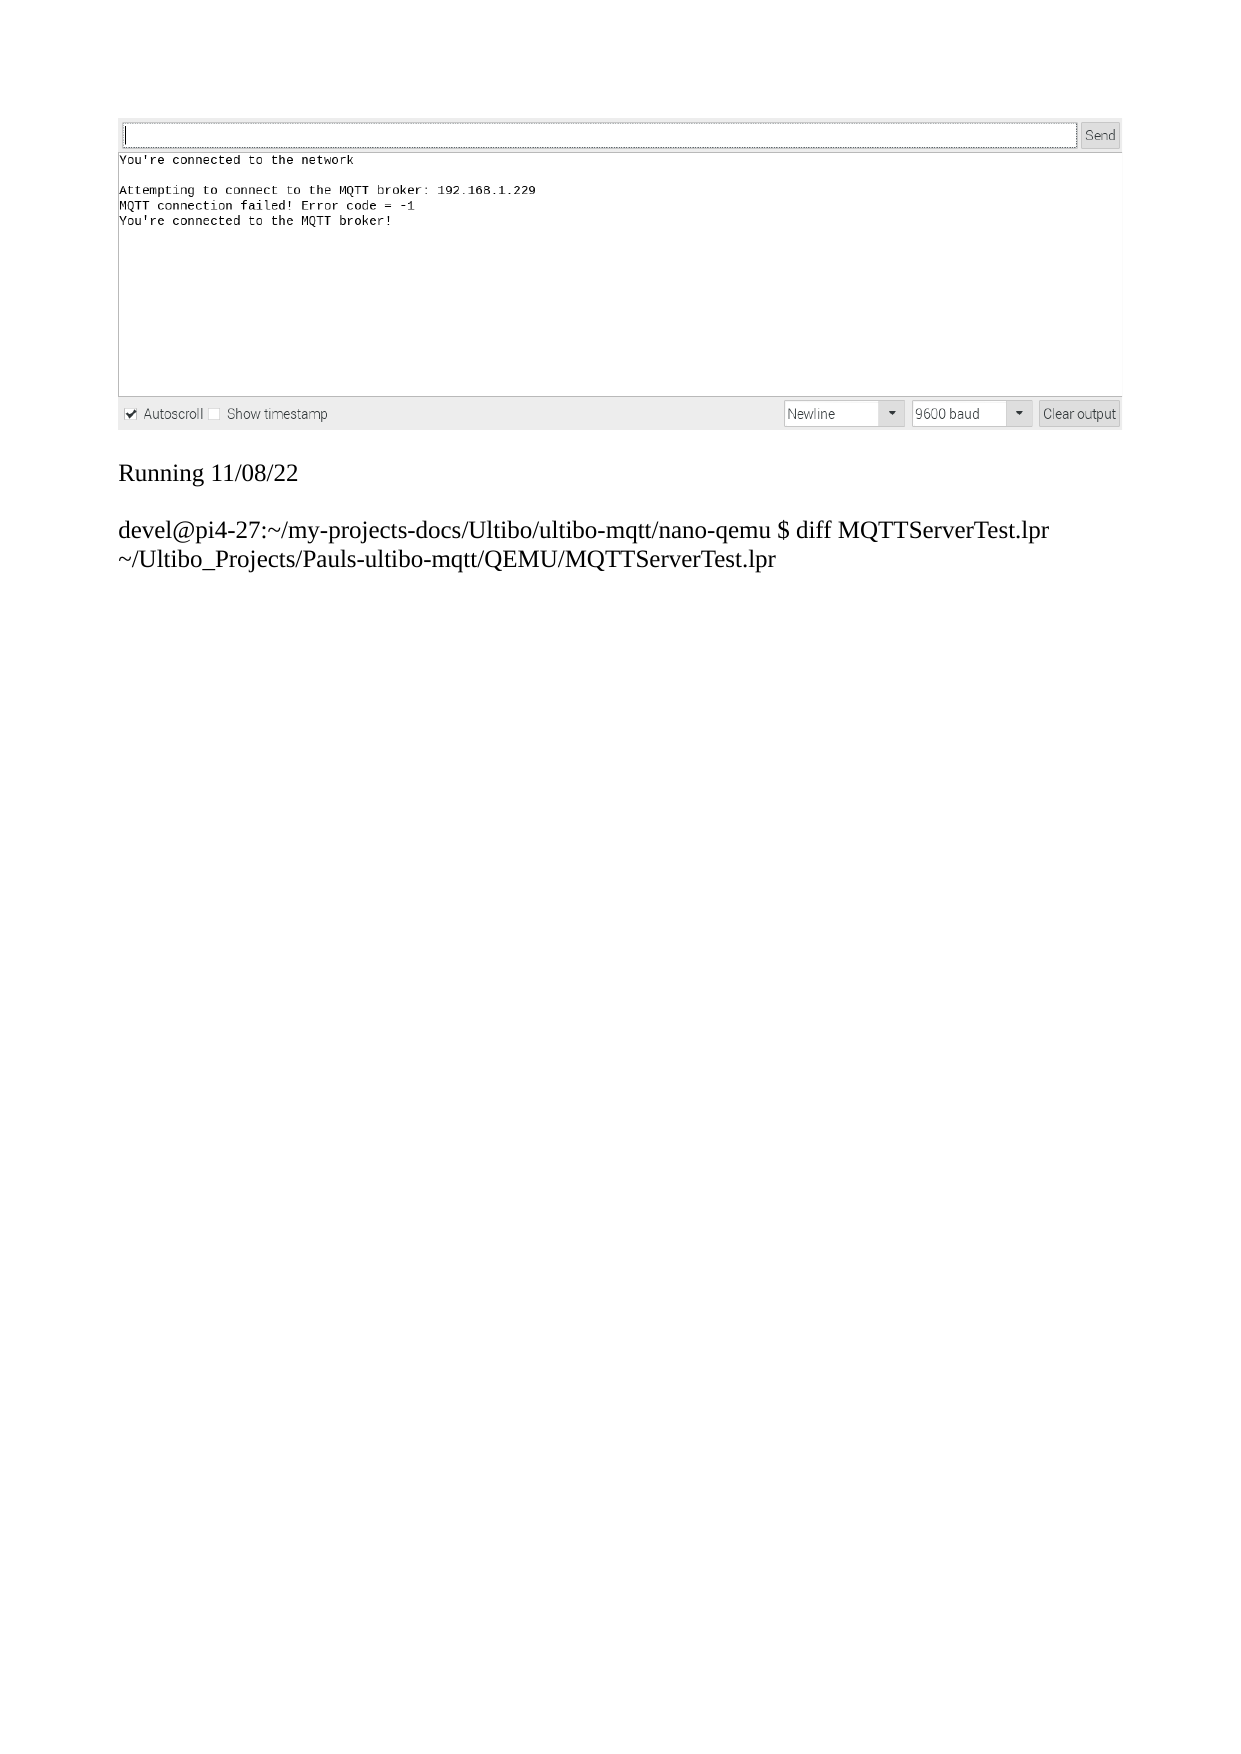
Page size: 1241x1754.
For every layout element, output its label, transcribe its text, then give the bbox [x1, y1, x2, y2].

text devel@pi4-27:~/my-projects-docs/Ultibo/ultibo-mqtt/nano-qemu $ diff MQTTServerTest.lpr ~/Ultibo_Projects/Pauls-ultibo-mqtt/QEMU/MQTTServerTest.lpr [118, 515, 1122, 573]
text Running 11/08/22 [118, 458, 1122, 487]
picture [118, 118, 1123, 430]
